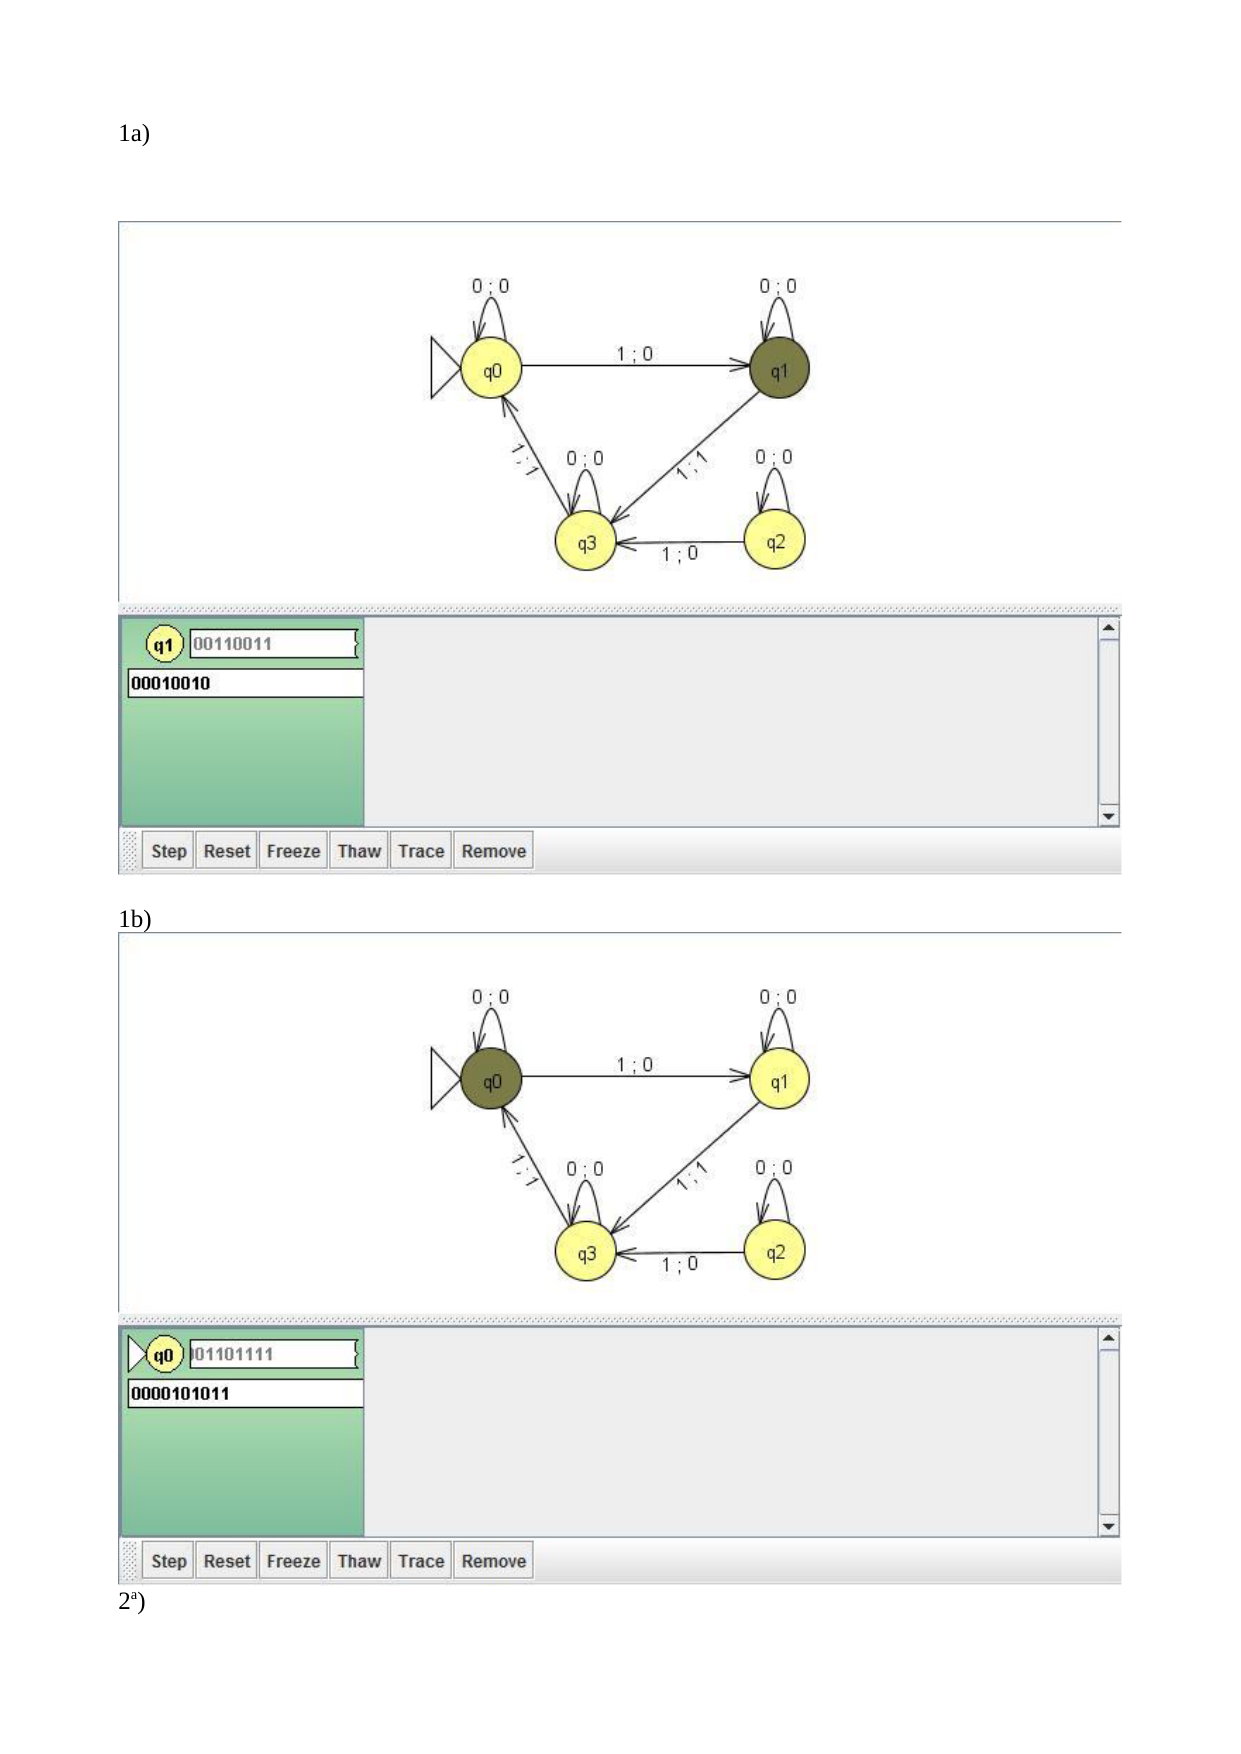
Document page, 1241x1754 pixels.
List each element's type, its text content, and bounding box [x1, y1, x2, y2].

text 2a) [118, 1586, 1122, 1615]
text 1b) [118, 904, 1122, 932]
picture [118, 221, 1123, 876]
text 1a) [118, 118, 1122, 147]
picture [118, 932, 1123, 1586]
